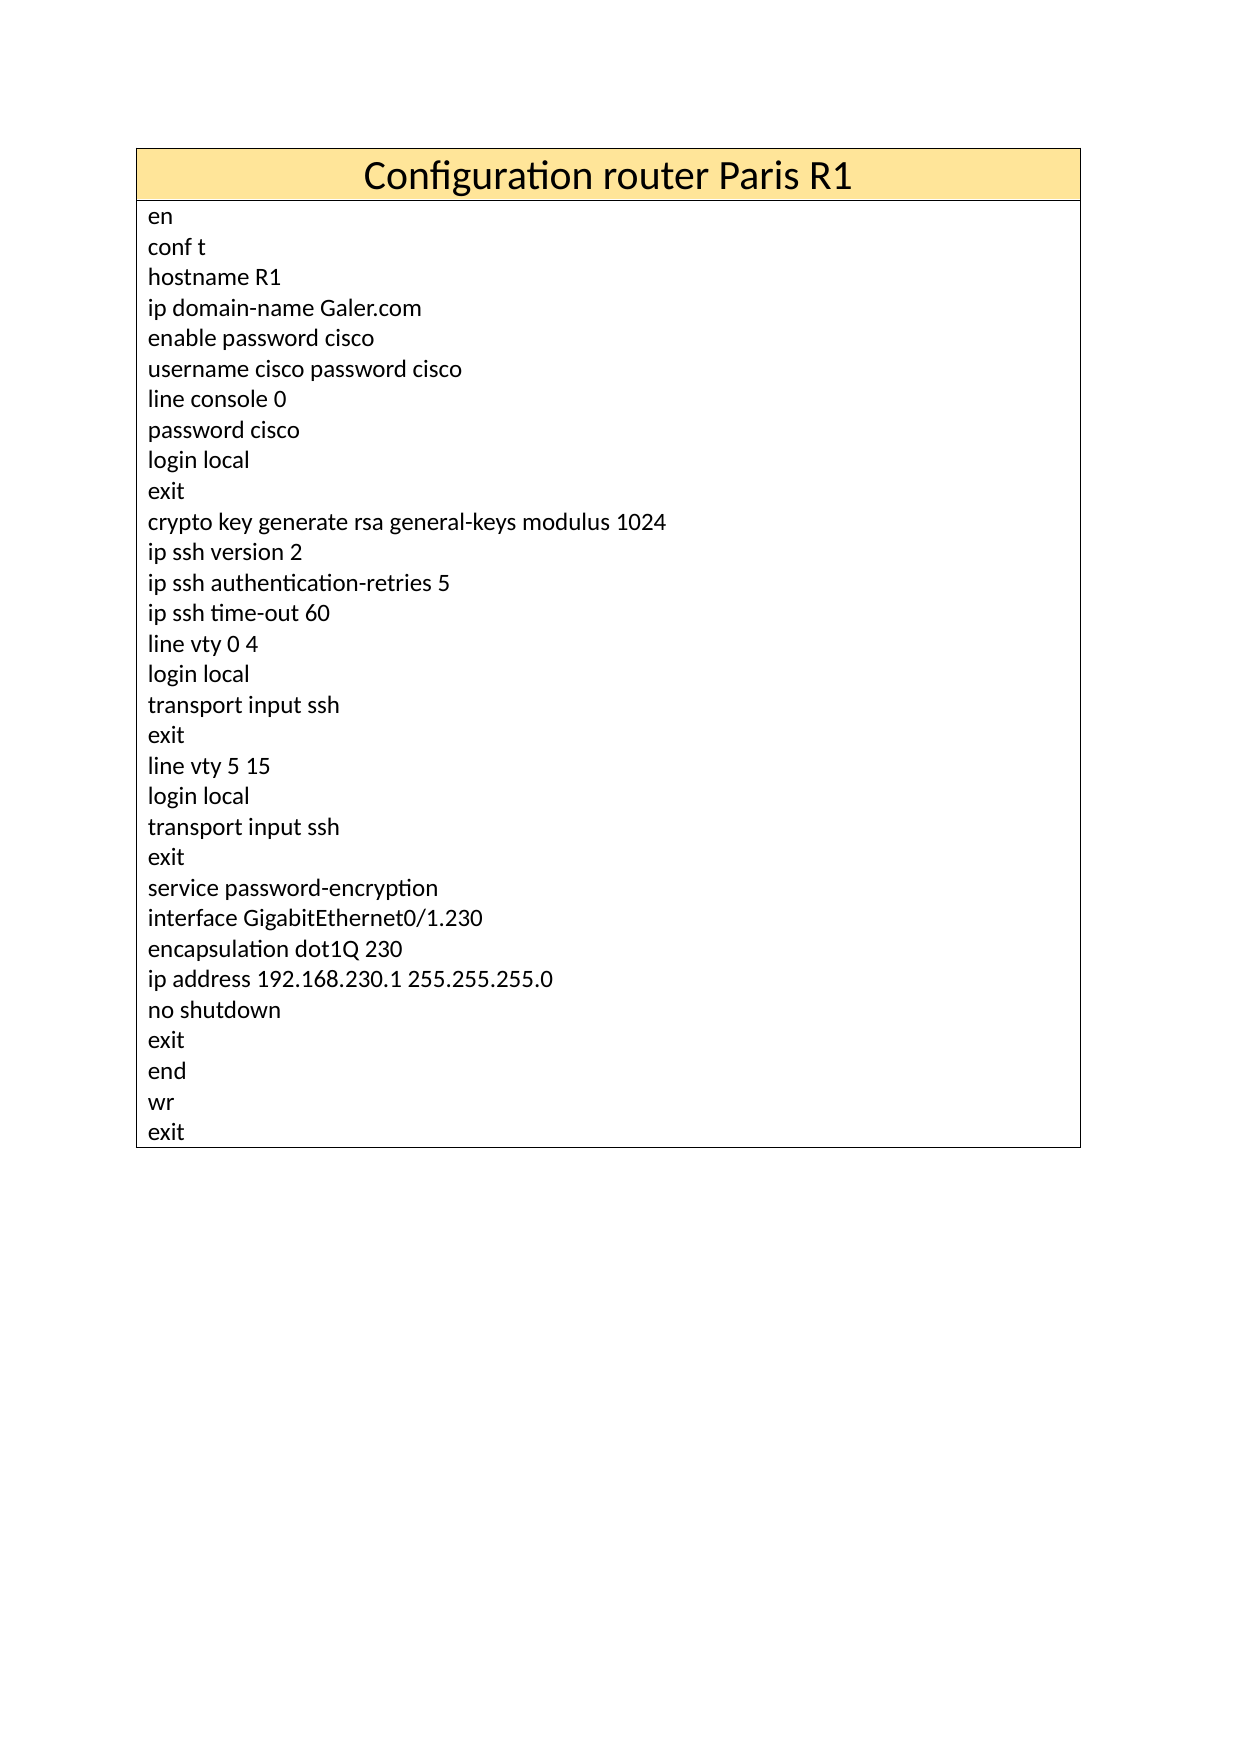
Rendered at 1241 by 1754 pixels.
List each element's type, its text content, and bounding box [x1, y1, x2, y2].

table_cell en conf t hostname R1 ip domain-name Galer.com enable password cisco username cisco password cisco line console 0 password cisco login local exit crypto key generate rsa general-keys modulus 1024 ip ssh version 2 ip ssh authentication-retries 5 ip ssh time-out 60 line vty 0 4 login local transport input ssh exit line vty 5 15 login local transport input ssh exit service password-encryption interface GigabitEthernet0/1.230 encapsulation dot1Q 230 ip address 192.168.230.1 255.255.255.0 no shutdown exit end wr exit [137, 201, 1080, 1147]
table_header Configuration router Paris R1 [137, 149, 1080, 199]
